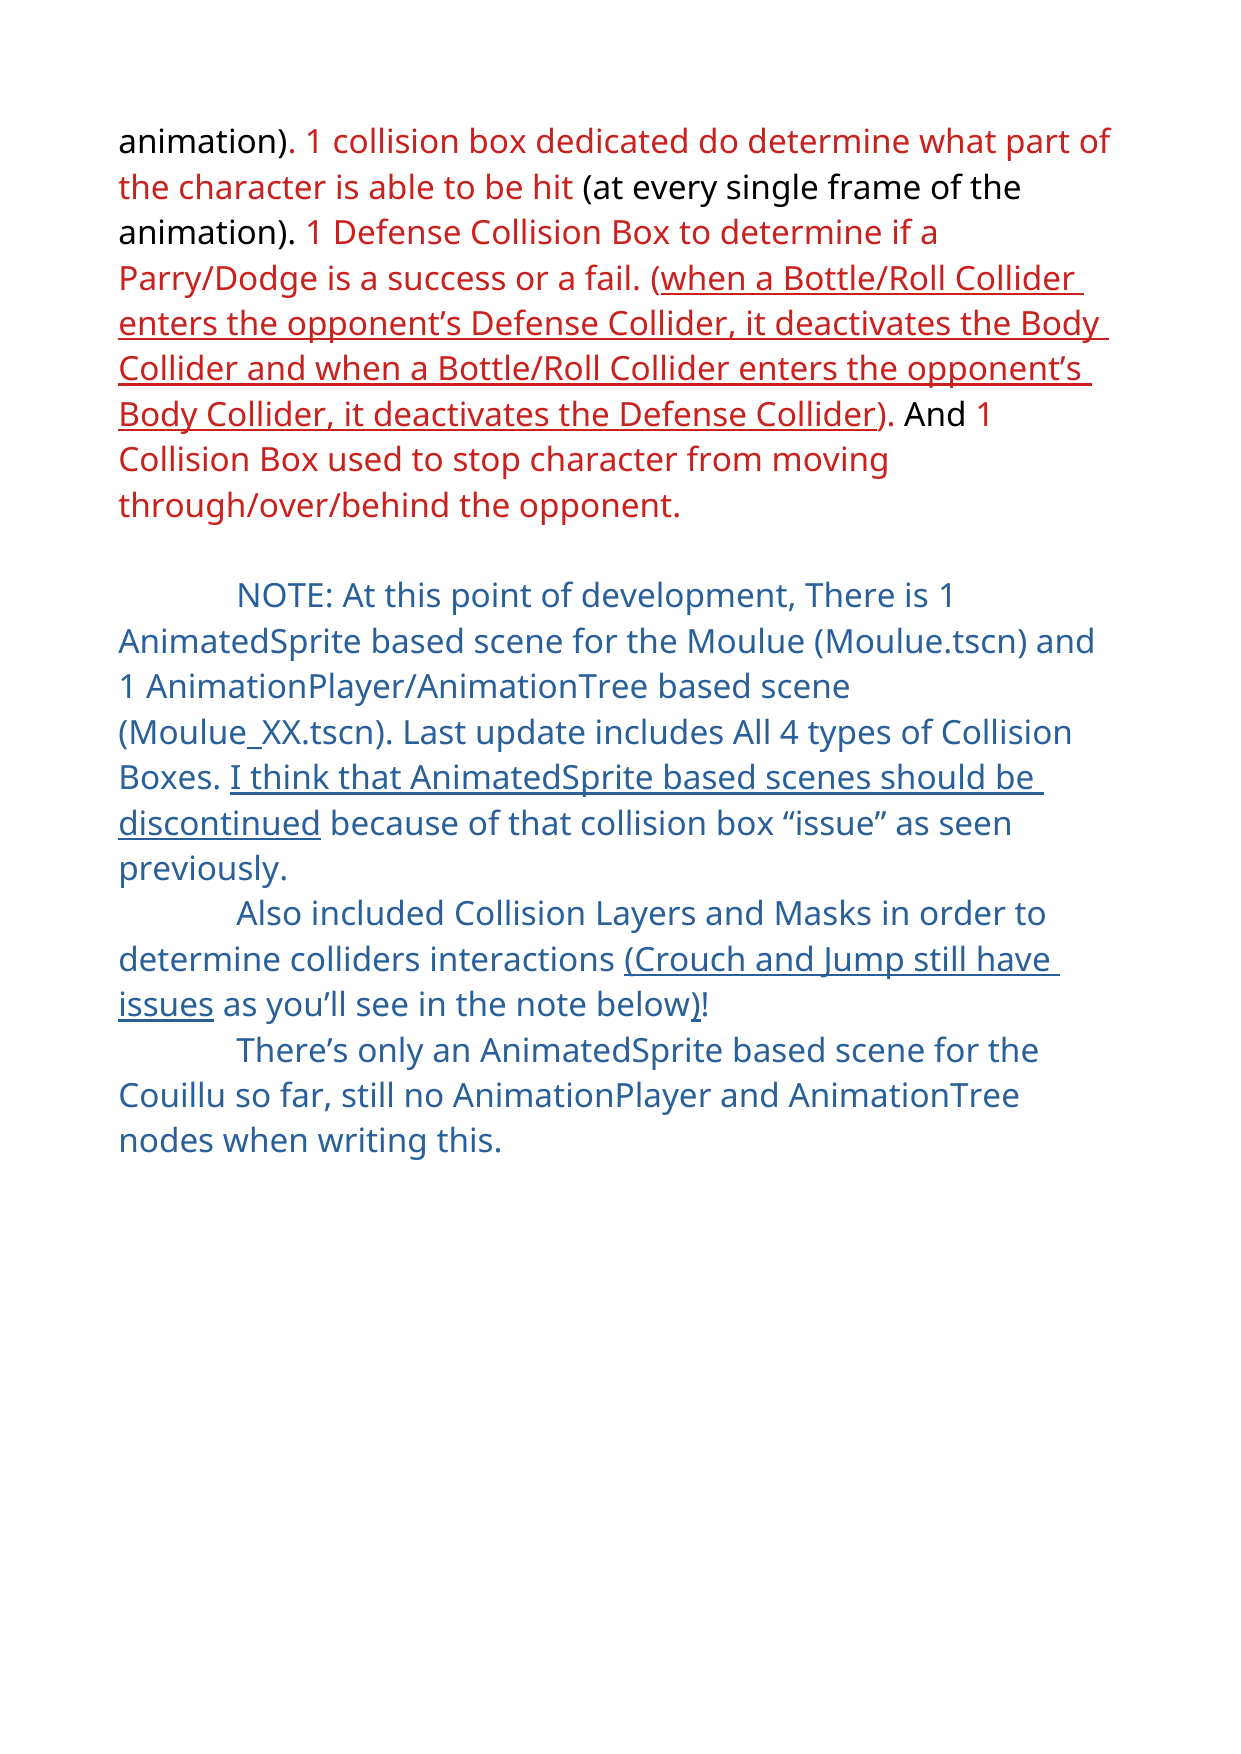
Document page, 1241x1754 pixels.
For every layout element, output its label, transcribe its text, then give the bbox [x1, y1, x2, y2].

text There’s only an AnimatedSprite based scene for the Couillu so far, still no AnimationPlayer and AnimationTree nodes when writing this. [118, 1026, 1122, 1163]
text Also included Collision Layers and Masks in order to determine colliders interactions (Crouch and Jump still have issues as you’ll see in the note below)! [118, 890, 1122, 1026]
text animation). 1 collision box dedicated do determine what part of the character is able to be hit (at every single frame of the animation). 1 Defense Collision Box to determine if a Parry/Dodge is a success or a fail. (when a Bottle/Roll Collider enters the opponent’s Defense Collider, it deactivates the Body Collider and when a Bottle/Roll Collider enters the opponent’s Body Collider, it deactivates the Defense Collider). And 1 Collision Box used to stop character from moving through/over/behind the opponent. [118, 118, 1122, 527]
text NOTE: At this point of development, There is 1 AnimatedSprite based scene for the Moulue (Moulue.tscn) and 1 AnimationPlayer/AnimationTree based scene (Moulue_XX.tscn). Last update includes All 4 types of Collision Boxes. I think that AnimatedSprite based scenes should be discontinued because of that collision box “issue” as seen previously. [118, 572, 1122, 890]
